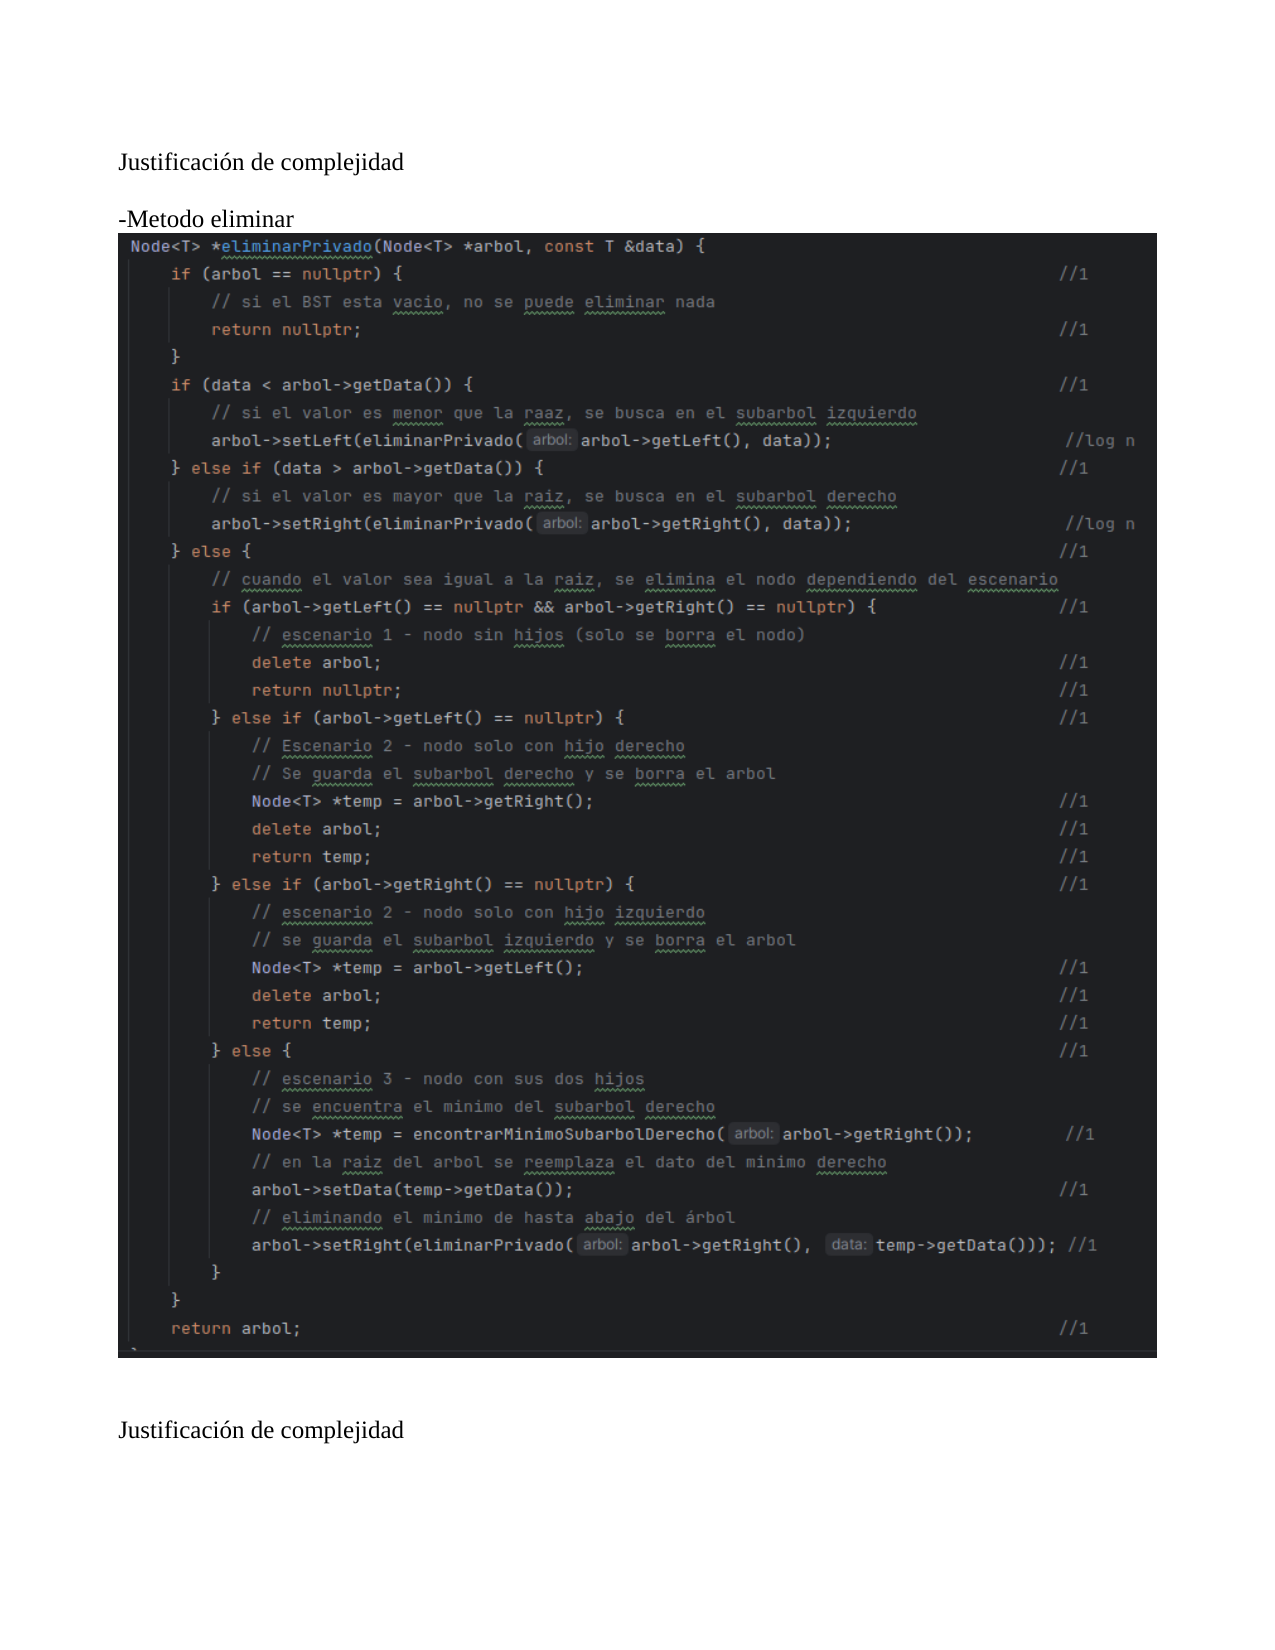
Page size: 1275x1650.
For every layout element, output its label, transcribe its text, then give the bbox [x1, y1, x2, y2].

text -Metodo eliminar [118, 204, 1157, 233]
picture [118, 233, 1157, 1358]
text Justificación de complejidad [118, 1415, 1157, 1444]
text Justificación de complejidad [118, 147, 1157, 176]
